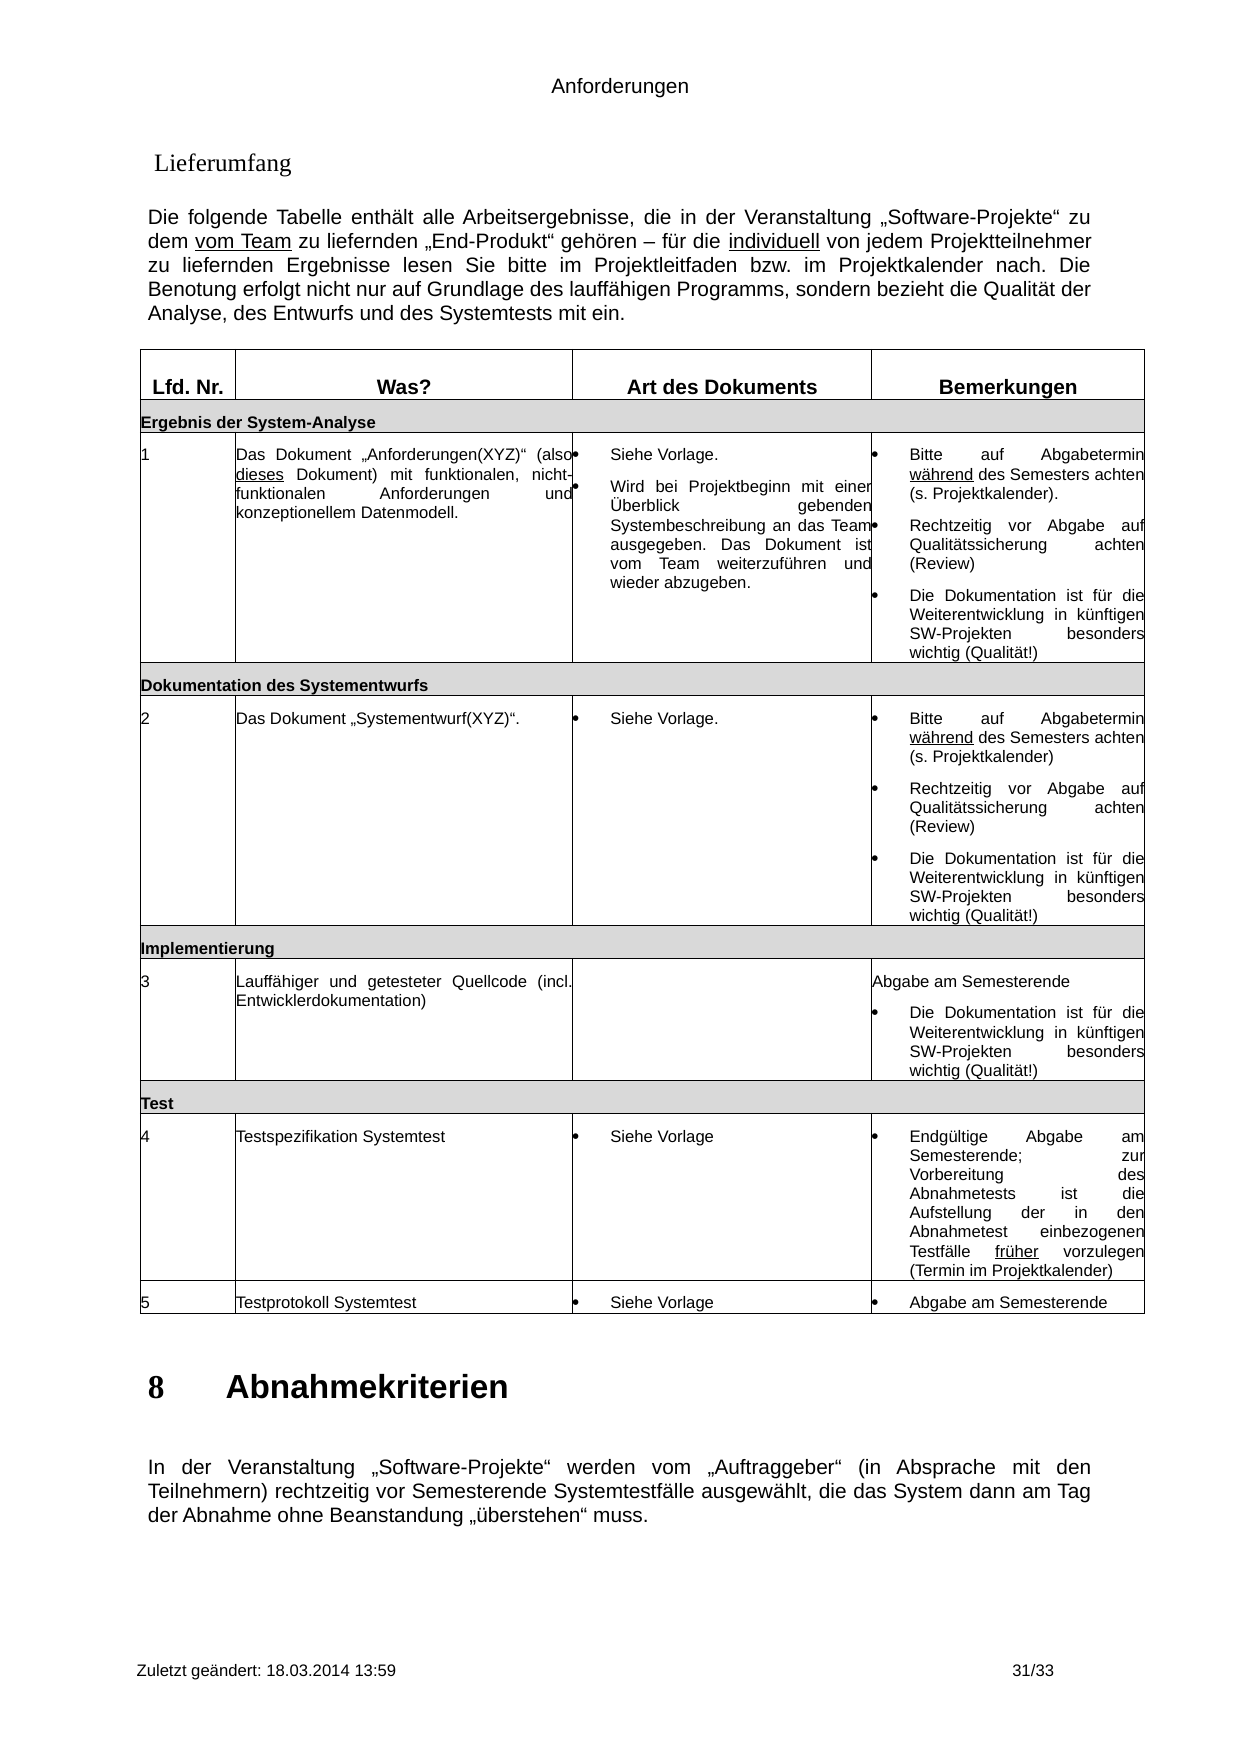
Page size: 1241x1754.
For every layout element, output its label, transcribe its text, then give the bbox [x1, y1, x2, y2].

table_header Lfd. Nr. [141, 350, 235, 399]
table_cell Siehe Vorlage. [573, 696, 871, 925]
table_header Art des Dokuments [573, 350, 871, 399]
table_cell Bitte auf Abgabetermin während des Semesters achten (s. Projektkalender). Rechtzeitig vor Abgabe auf Qualitätssicherung achten (Review) Die Dokumentation ist für die Weiterentwicklung in künftigen SW-Projekten besonders wichtig (Qualität!) [872, 433, 1144, 662]
text Lieferumfang [148, 148, 1092, 176]
table_cell Dokumentation des Systementwurfs [141, 663, 1144, 695]
table_header Bemerkungen [872, 350, 1144, 399]
table_cell 2 [141, 696, 235, 925]
table_cell 5 [141, 1281, 235, 1313]
table_cell Endgültige Abgabe am Semesterende; zur Vorbereitung des Abnahmetests ist die Aufstellung der in den Abnahmetest einbezogenen Testfälle früher vorzulegen (Termin im Projektkalender) [872, 1114, 1144, 1280]
table_cell Bitte auf Abgabetermin während des Semesters achten (s. Projektkalender) Rechtzeitig vor Abgabe auf Qualitätssicherung achten (Review) Die Dokumentation ist für die Weiterentwicklung in künftigen SW-Projekten besonders wichtig (Qualität!) [872, 696, 1144, 925]
table_cell Test [141, 1081, 1144, 1113]
table_cell Testprotokoll Systemtest [236, 1281, 572, 1313]
table_cell Lauffähiger und getesteter Quellcode (incl. Entwicklerdokumentation) [236, 959, 572, 1080]
table_cell Implementierung [141, 926, 1144, 958]
table_cell Siehe Vorlage. Wird bei Projektbeginn mit einer Überblick gebenden Systembeschreibung an das Team ausgegeben. Das Dokument ist vom Team weiterzuführen und wieder abzugeben. [573, 433, 871, 662]
table_cell 3 [141, 959, 235, 1080]
table_cell Testspezifikation Systemtest [236, 1114, 572, 1280]
table_cell 1 [141, 433, 235, 662]
table_cell Siehe Vorlage [573, 1114, 871, 1280]
table_cell Abgabe am Semesterende Die Dokumentation ist für die Weiterentwicklung in künftigen SW-Projekten besonders wichtig (Qualität!) [872, 959, 1144, 1080]
table_cell Abgabe am Semesterende [872, 1281, 1144, 1313]
table_cell 4 [141, 1114, 235, 1280]
table_cell Ergebnis der System-Analyse [141, 400, 1144, 432]
table_cell Siehe Vorlage [573, 1281, 871, 1313]
text In der Veranstaltung „Software-Projekte“ werden vom „Auftraggeber“ (in Absprache mit den Teilnehmern) rechtzeitig vor Semesterende Systemtestfälle ausgewählt, die das System dann am Tag der Abnahme ohne Beanstandung „überstehen“ muss. [148, 1455, 1092, 1527]
subtitle Abnahmekriterien [148, 1367, 1092, 1406]
table_cell Das Dokument „Anforderungen(XYZ)“ (also dieses Dokument) mit funktionalen, nicht-funktionalen Anforderungen und konzeptionellem Datenmodell. [236, 433, 572, 662]
table_header Was? [236, 350, 572, 399]
text Die folgende Tabelle enthält alle Arbeitsergebnisse, die in der Veranstaltung „Software-Projekte“ zu dem vom Team zu liefernden „End-Produkt“ gehören – für die individuell von jedem Projektteilnehmer zu liefernden Ergebnisse lesen Sie bitte im Projektleitfaden bzw. im Projektkalender nach. Die Benotung erfolgt nicht nur auf Grundlage des lauffähigen Programms, sondern bezieht die Qualität der Analyse, des Entwurfs und des Systemtests mit ein. [148, 205, 1092, 325]
table_cell Das Dokument „Systementwurf(XYZ)“. [236, 696, 572, 925]
table_cell [573, 959, 871, 1080]
